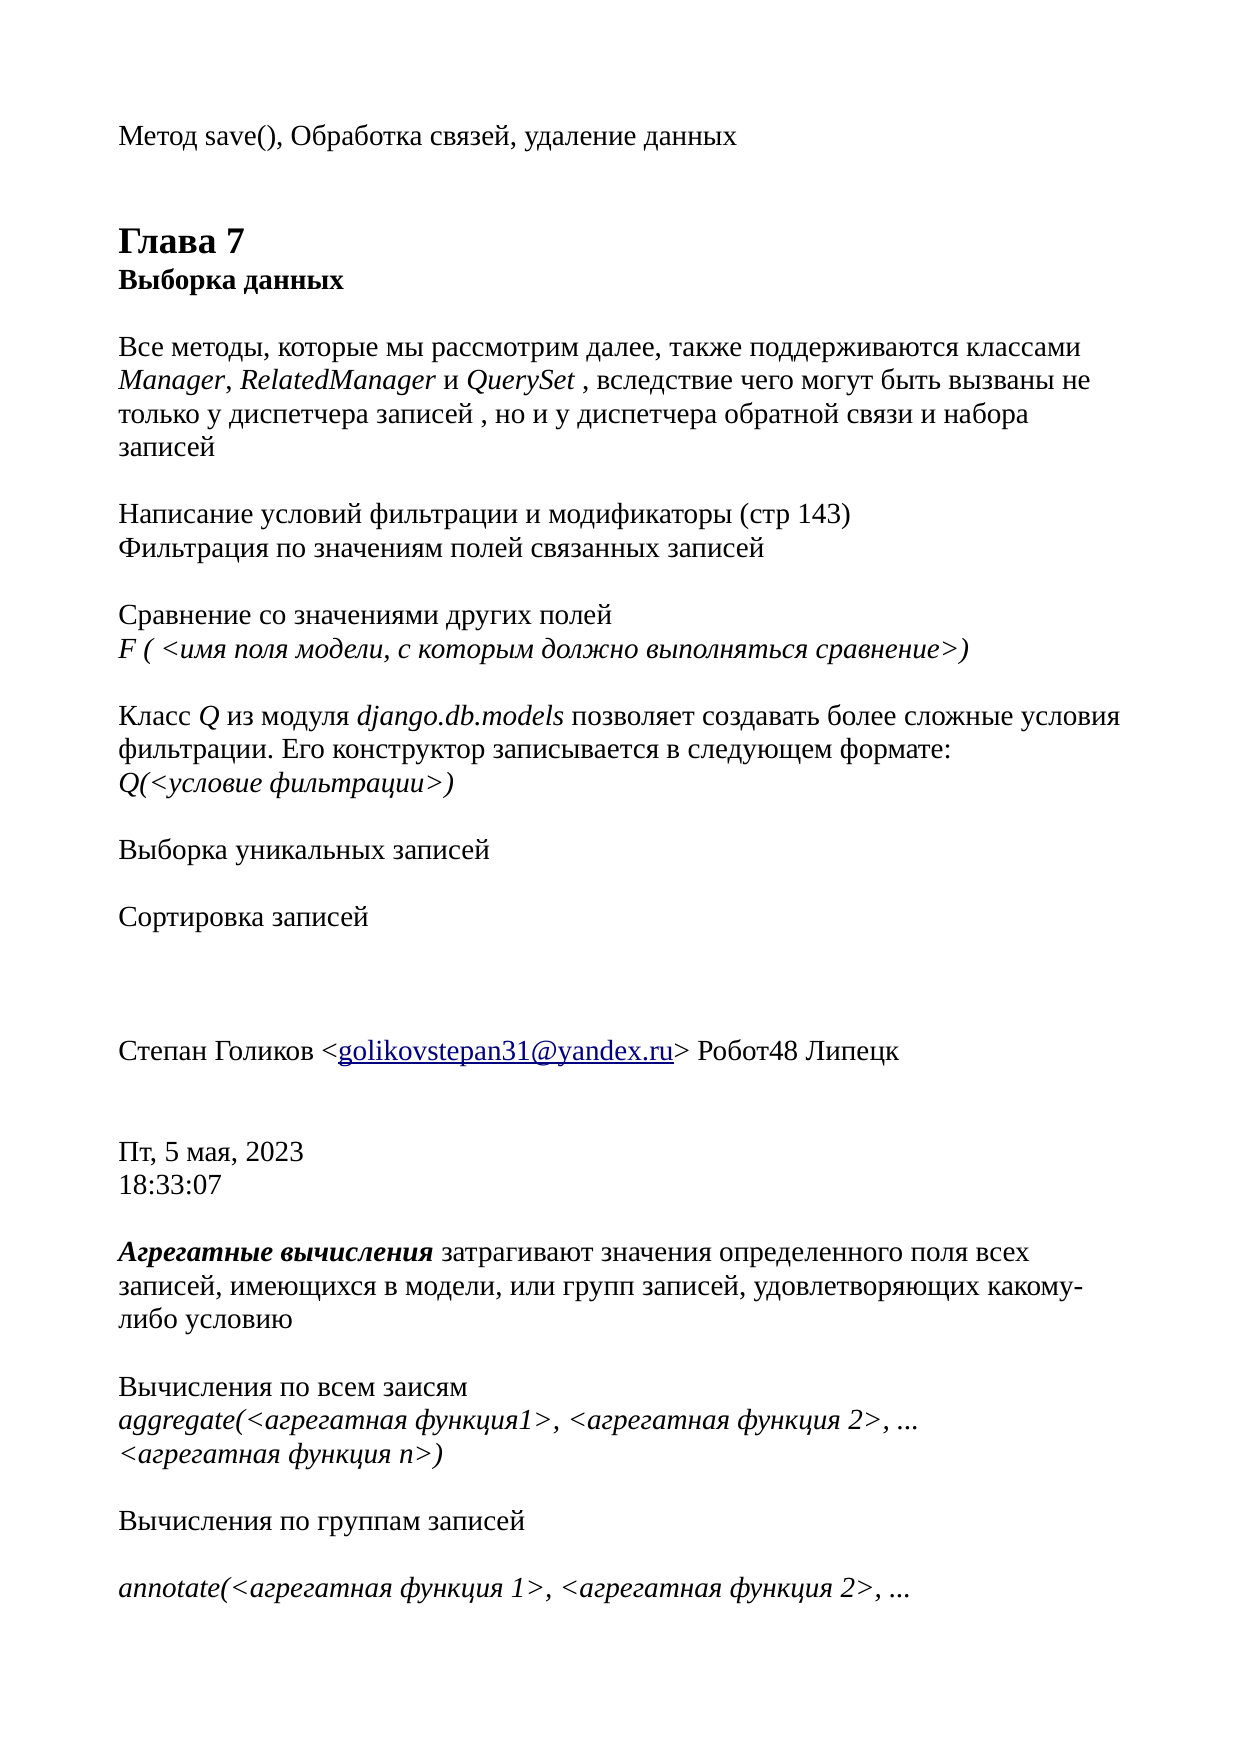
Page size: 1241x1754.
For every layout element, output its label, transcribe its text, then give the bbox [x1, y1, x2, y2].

text Сравнение со значениями других полей [118, 597, 1122, 631]
text Написание условий фильтрации и модификаторы (стр 143) [118, 497, 1122, 530]
text annotate(<aгpeгaтнaя функция 1>, <aгpeгaтнaя функция 2>, ... [118, 1570, 1122, 1603]
text Q(<условие фильтрации>) [118, 765, 1122, 798]
text Агрегатные вычисления затрагивают значения определенного поля всех записей, имеющихся в модели, или групп записей, удовлетворяющих какому-либо условию [118, 1234, 1122, 1335]
text Степан Голиков <golikovstepan31@yandex.ru> Робот48 Липецк [118, 1033, 1122, 1067]
text Класс Q из модуля django.db.models позволяет создавать более сложные условия фильтрации. Его конструктор записывается в следующем формате: [118, 698, 1122, 765]
text Вычисления по группам записей [118, 1503, 1122, 1536]
text Вычисления по всем заисям [118, 1369, 1122, 1402]
text Пт, 5 мая, 2023 [118, 1134, 1122, 1167]
text Фильтрация по значениям полей связанных записей [118, 530, 1122, 564]
text Выборка уникальных записей [118, 832, 1122, 866]
text Выборка данных [118, 262, 1122, 295]
text Сортировка записей [118, 899, 1122, 933]
text <агрегатная функция n>) [118, 1436, 1122, 1469]
text Глава 7 [118, 219, 1122, 262]
text 18:33:07 [118, 1167, 1122, 1201]
text F ( <имя поля модели, с которым должно выполняться сравнение>) [118, 631, 1122, 664]
text Все методы, которые мы рассмотрим далее, также поддерживаются классами Мanager, RelatedМanager и QuerySet , вследствие чего могут быть вызваны не только у диспетчера записей , но и у диспетчера обратной связи и набора записей [118, 329, 1122, 463]
text aggregate(<aгpeгaтнaя функция1>, <агрегатная функция 2>, ... [118, 1402, 1122, 1436]
text Метод save(), Обработка связей, удаление данных [118, 118, 1122, 152]
